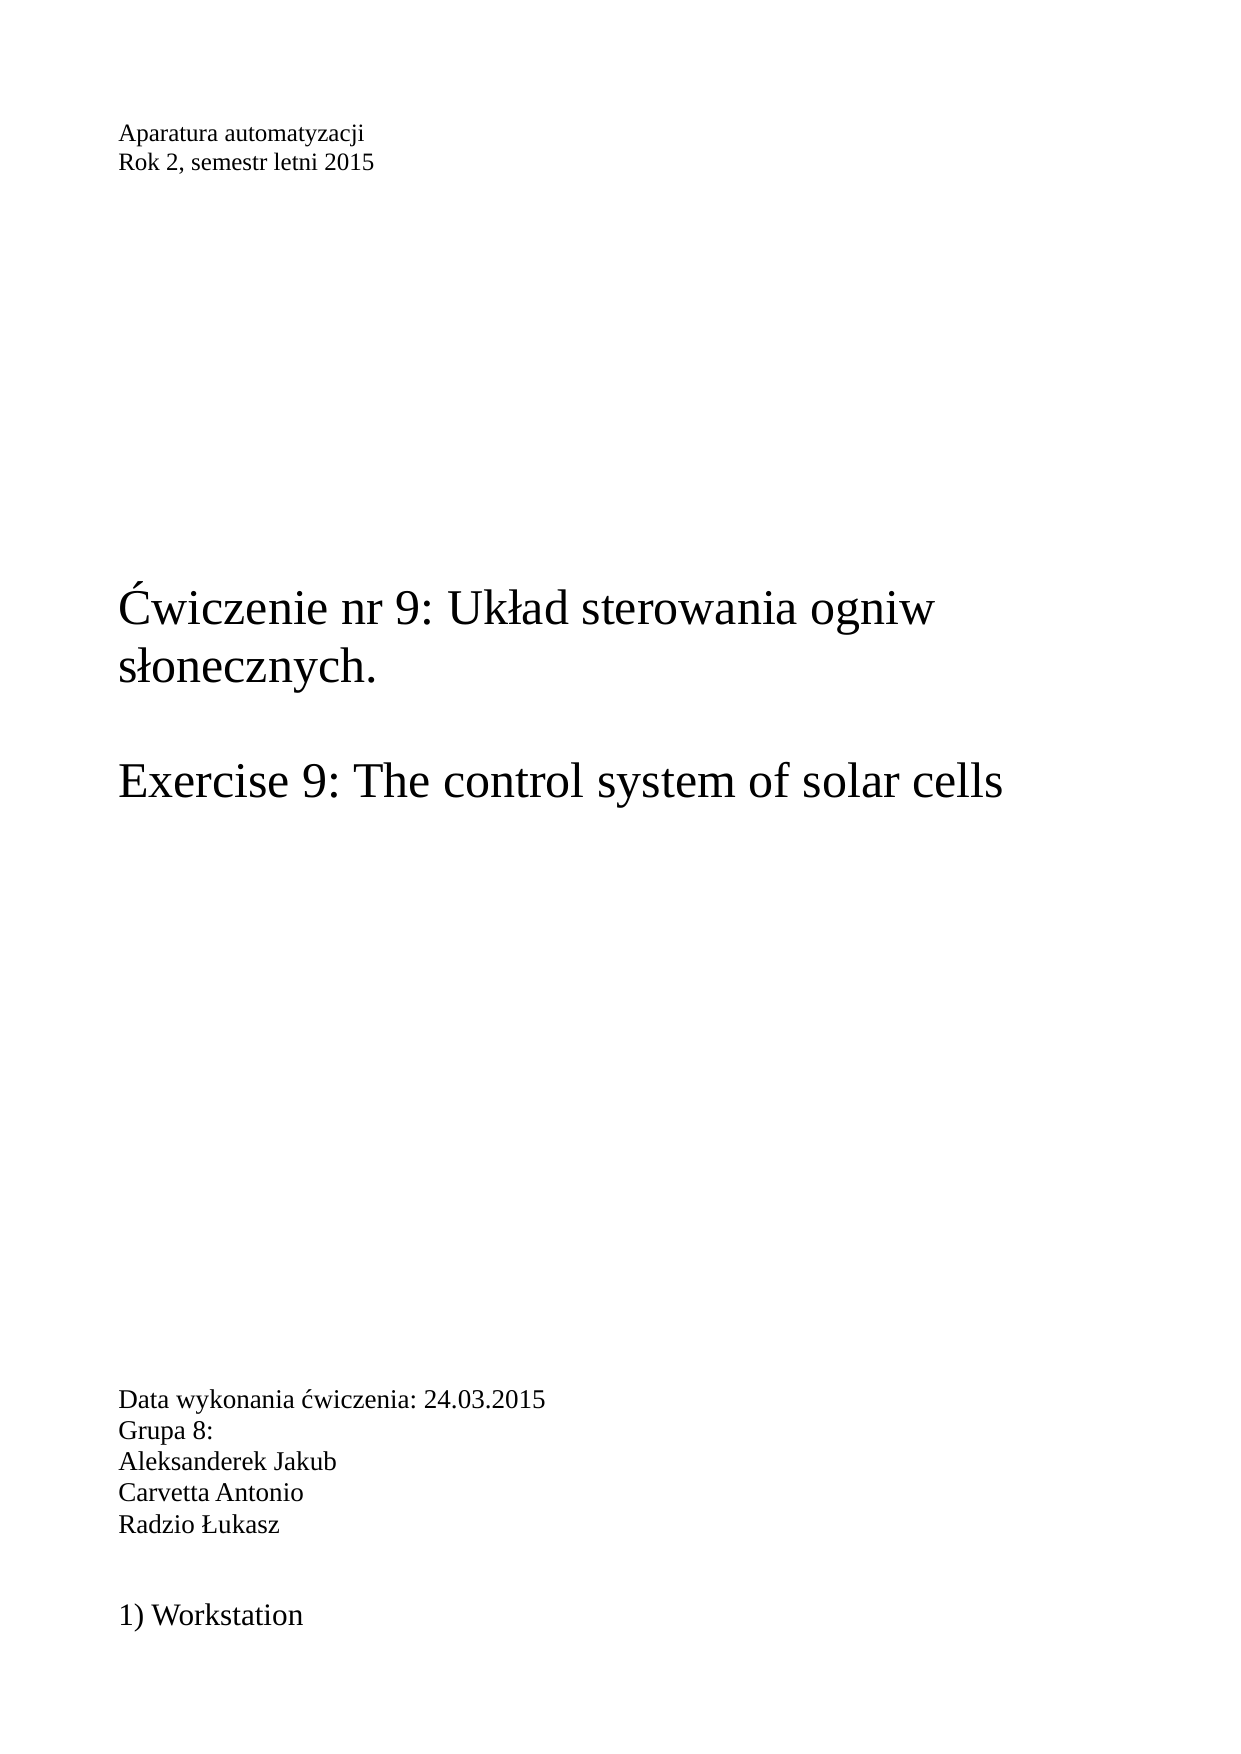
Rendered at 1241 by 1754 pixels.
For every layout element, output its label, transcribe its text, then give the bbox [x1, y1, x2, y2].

text Rok 2, semestr letni 2015 [118, 147, 1122, 176]
text Aparatura automatyzacji [118, 118, 1122, 147]
text Radzio Łukasz [118, 1508, 1122, 1539]
text Aleksanderek Jakub [118, 1445, 1122, 1477]
text Carvetta Antonio [118, 1477, 1122, 1508]
text Grupa 8: [118, 1414, 1122, 1445]
text 1) Workstation [118, 1596, 1122, 1632]
text Ćwiczenie nr 9: Układ sterowania ogniw słonecznych. [118, 578, 1122, 693]
text Data wykonania ćwiczenia: 24.03.2015 [118, 1383, 1122, 1414]
text Exercise 9: The control system of solar cells [118, 751, 1122, 808]
